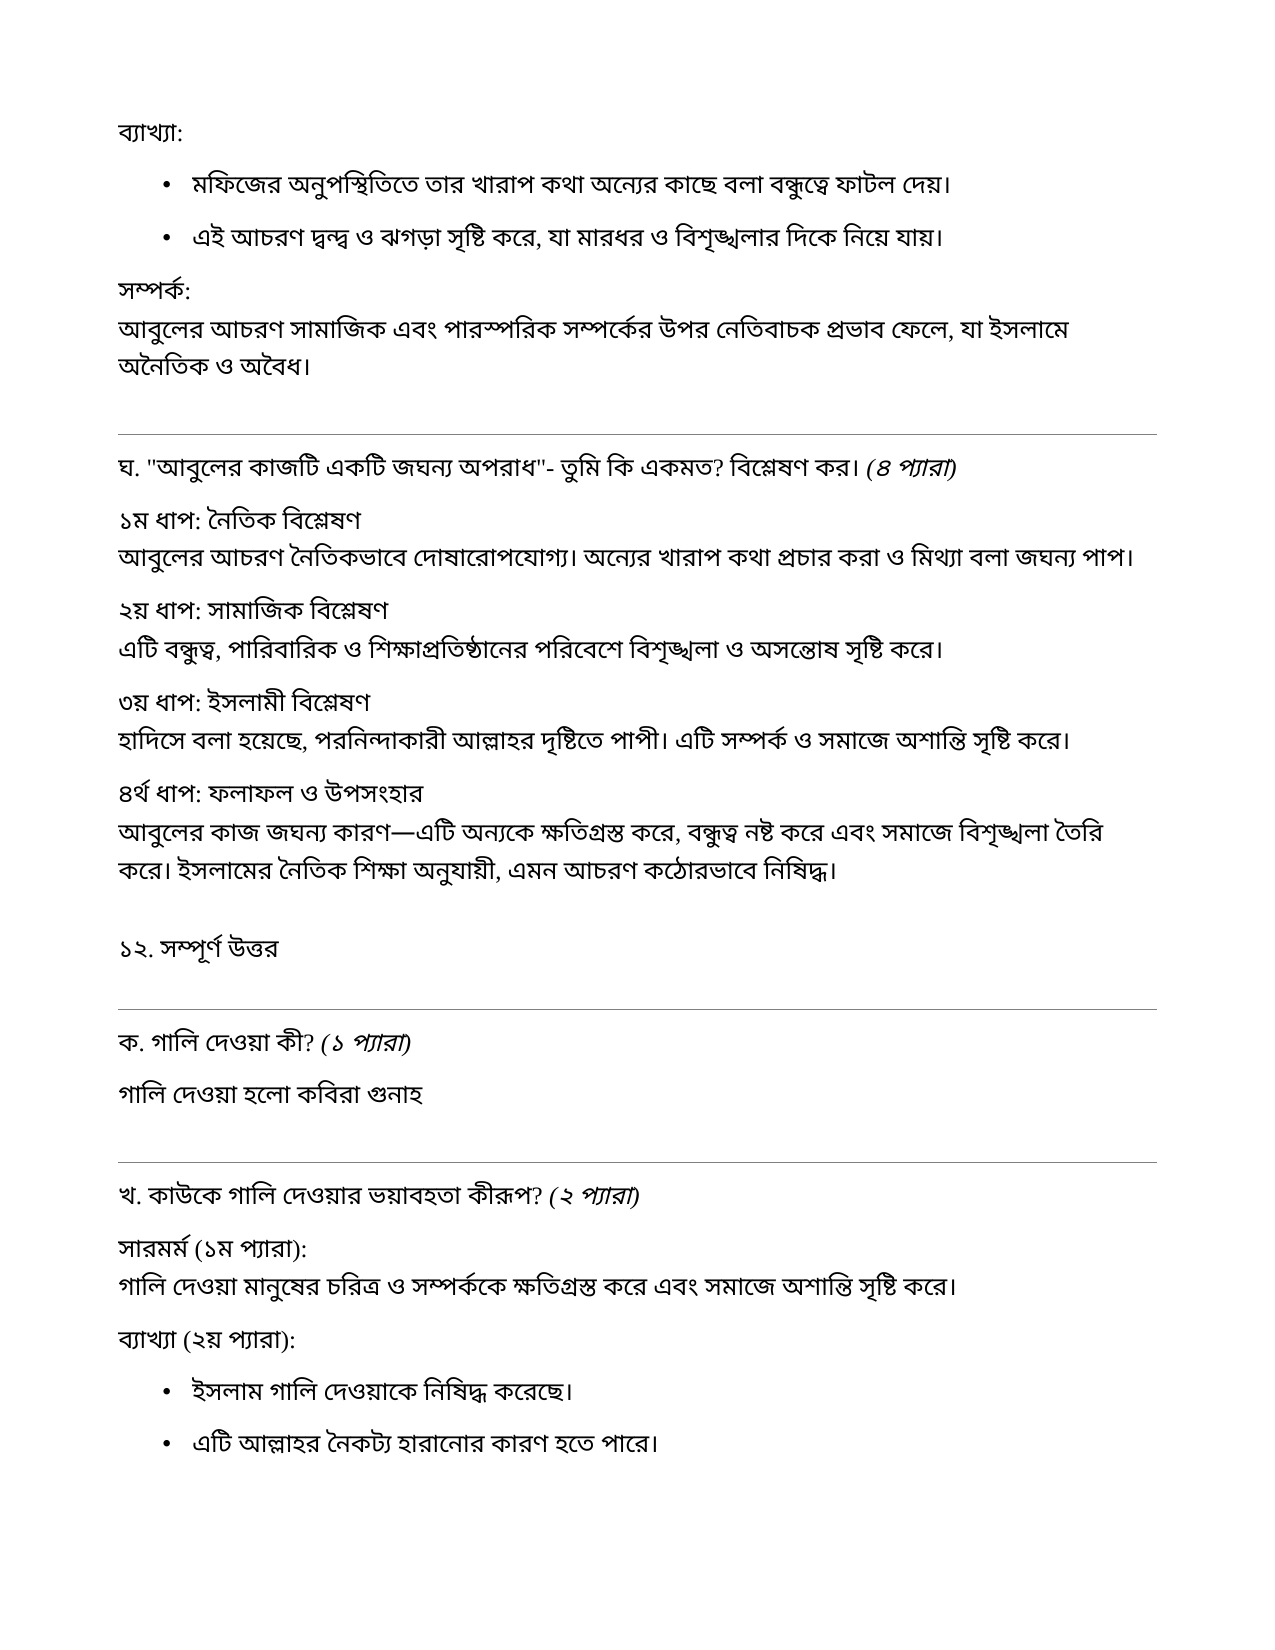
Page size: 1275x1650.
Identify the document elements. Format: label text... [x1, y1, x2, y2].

text ব্যাখ্যা (২য় প্যারা): [118, 1325, 1157, 1358]
subtitle খ. কাউকে গালি দেওয়ার ভয়াবহতা কীরূপ? (২ প্যারা) [118, 1181, 1157, 1215]
list এটি আল্লাহর নৈকট্য হারানোর কারণ হতে পারে। [162, 1430, 1157, 1462]
text ৩য় ধাপ: ইসলামী বিশ্লেষণ হাদিসে বলা হয়েছে, পরনিন্দাকারী আল্লাহর দৃষ্টিতে পাপী। এটি সম্পর্ক ও সমাজে অশান্তি সৃষ্টি করে। [118, 688, 1157, 760]
text সারমর্ম (১ম প্যারা): গালি দেওয়া মানুষের চরিত্র ও সম্পর্ককে ক্ষতিগ্রস্ত করে এবং সমাজে অশান্তি সৃষ্টি করে। [118, 1234, 1157, 1305]
text ১ম ধাপ: নৈতিক বিশ্লেষণ আবুলের আচরণ নৈতিকভাবে দোষারোপযোগ্য। অন্যের খারাপ কথা প্রচার করা ও মিথ্যা বলা জঘন্য পাপ। [118, 506, 1157, 577]
text ৪র্থ ধাপ: ফলাফল ও উপসংহার আবুলের কাজ জঘন্য কারণ—এটি অন্যকে ক্ষতিগ্রস্ত করে, বন্ধুত্ব নষ্ট করে এবং সমাজে বিশৃঙ্খলা তৈরি করে। ইসলামের নৈতিক শিক্ষা অনুযায়ী, এমন আচরণ কঠোরভাবে নিষিদ্ধ। [118, 779, 1157, 889]
subtitle ক. গালি দেওয়া কী? (১ প্যারা) [118, 1028, 1157, 1062]
text সম্পর্ক: আবুলের আচরণ সামাজিক এবং পারস্পরিক সম্পর্কের উপর নেতিবাচক প্রভাব ফেলে, যা ইসলামে অনৈতিক ও অবৈধ। [118, 276, 1157, 386]
text ২য় ধাপ: সামাজিক বিশ্লেষণ এটি বন্ধুত্ব, পারিবারিক ও শিক্ষাপ্রতিষ্ঠানের পরিবেশে বিশৃঙ্খলা ও অসন্তোষ সৃষ্টি করে। [118, 596, 1157, 668]
list মফিজের অনুপস্থিতিতে তার খারাপ কথা অন্যের কাছে বলা বন্ধুত্বে ফাটল দেয়। [162, 171, 1157, 204]
list ইসলাম গালি দেওয়াকে নিষিদ্ধ করেছে। [162, 1378, 1157, 1411]
list এই আচরণ দ্বন্দ্ব ও ঝগড়া সৃষ্টি করে, যা মারধর ও বিশৃঙ্খলার দিকে নিয়ে যায়। [162, 223, 1157, 257]
subtitle ১২. সম্পূর্ণ উত্তর [118, 934, 1157, 968]
subtitle ঘ. "আবুলের কাজটি একটি জঘন্য অপরাধ"- তুমি কি একমত? বিশ্লেষণ কর। (৪ প্যারা) [118, 453, 1157, 487]
text গালি দেওয়া হলো কবিরা গুনাহ [118, 1081, 1157, 1114]
text ব্যাখ্যা: [118, 118, 1157, 152]
